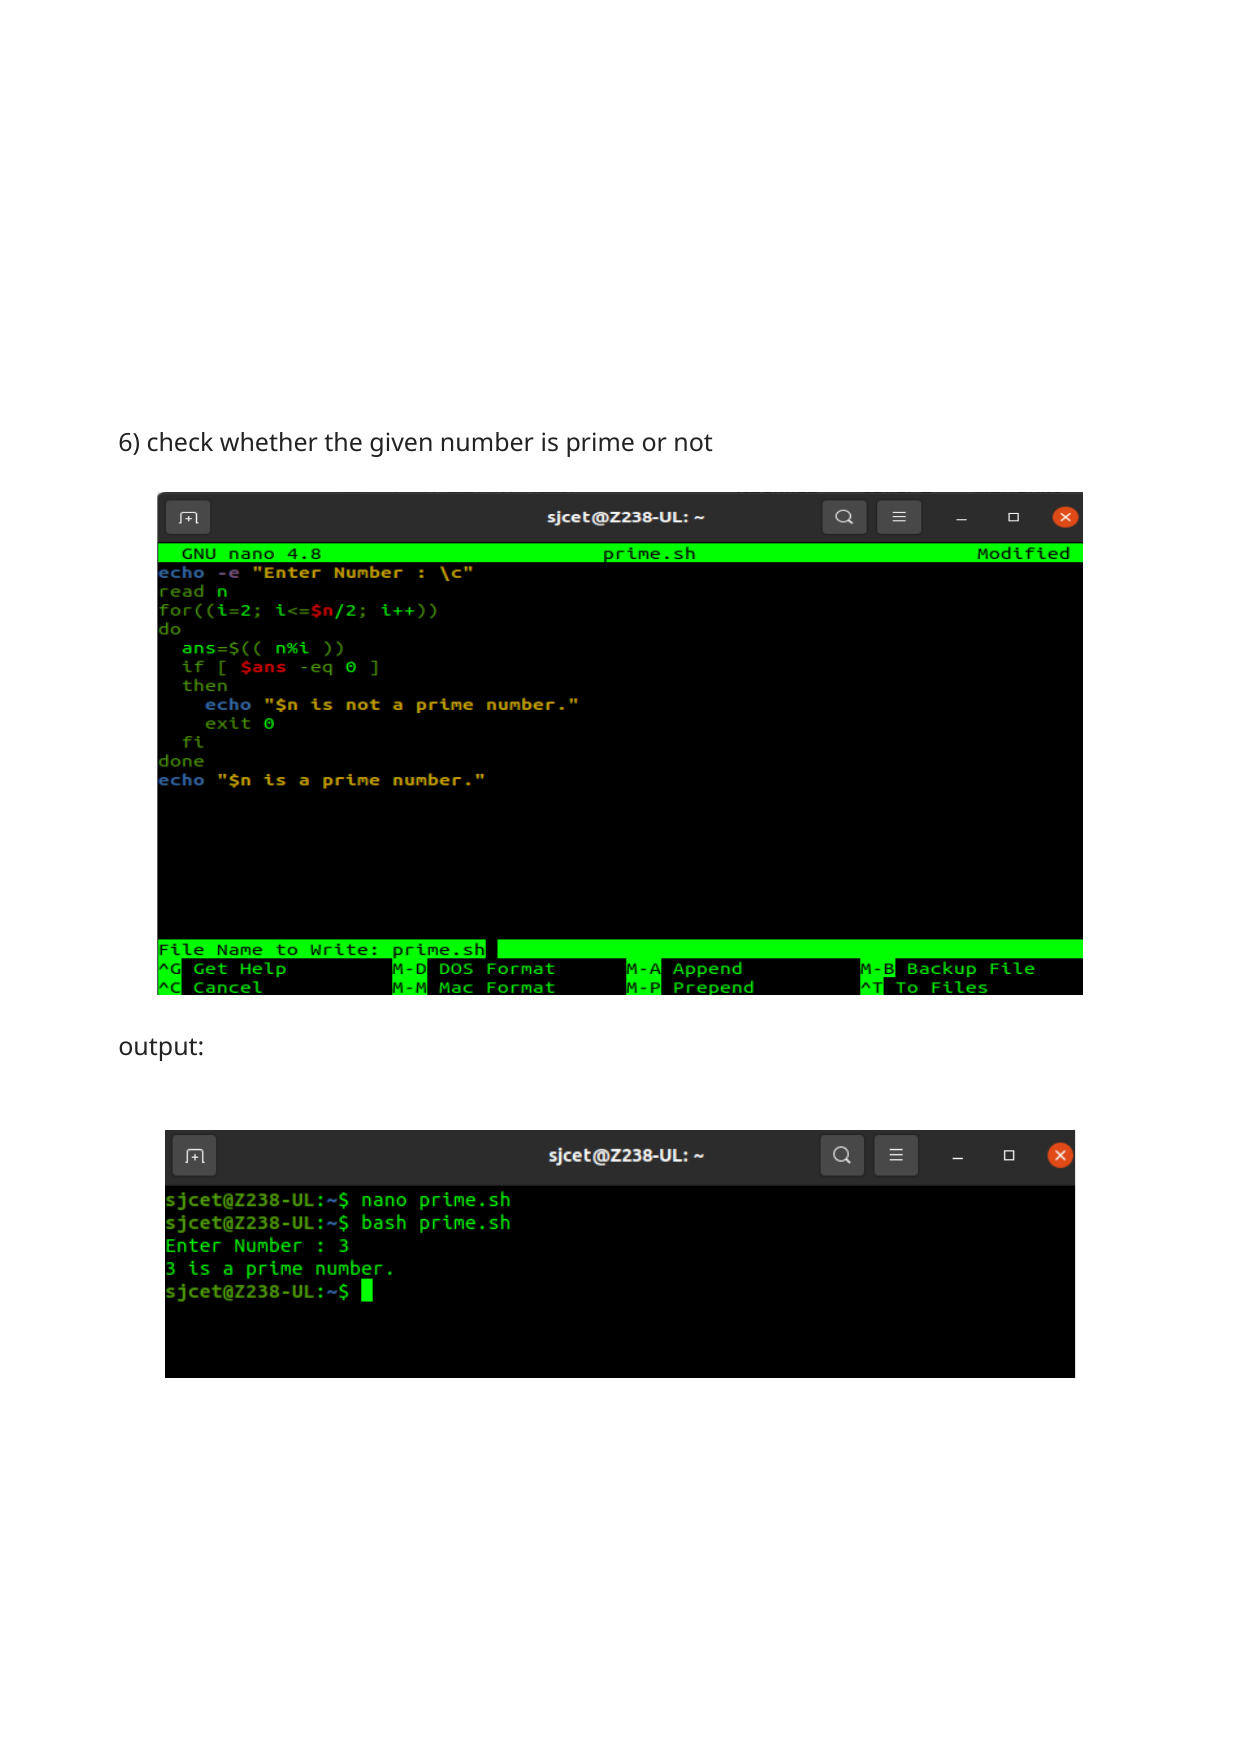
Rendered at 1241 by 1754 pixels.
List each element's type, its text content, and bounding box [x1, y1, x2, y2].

text output: [118, 1029, 1122, 1063]
picture [157, 492, 1083, 995]
text 6) check whether the given number is prime or not [118, 425, 1122, 459]
picture [165, 1130, 1076, 1378]
